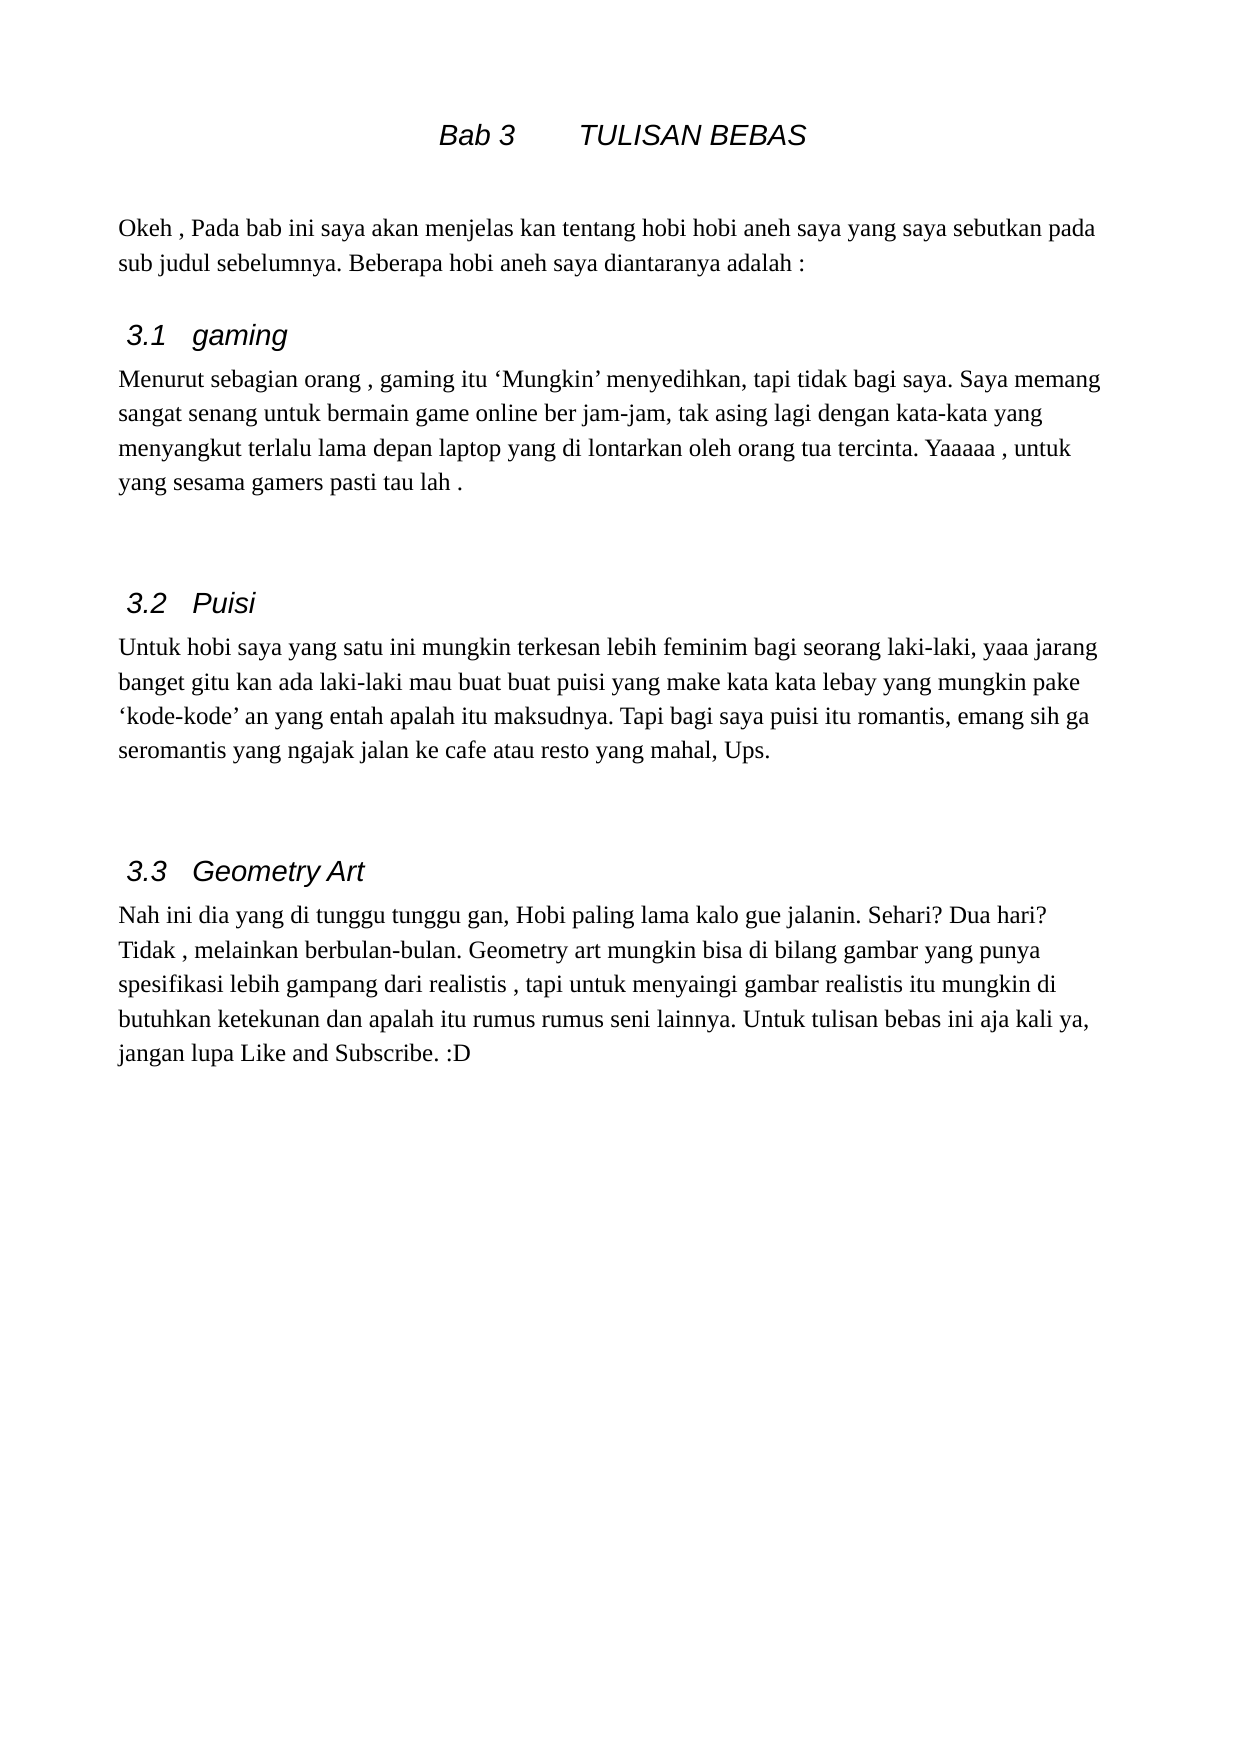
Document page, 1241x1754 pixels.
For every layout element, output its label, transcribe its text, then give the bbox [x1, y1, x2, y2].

subtitle TULISAN BEBAS [118, 118, 1122, 152]
text Okeh , Pada bab ini saya akan menjelas kan tentang hobi hobi aneh saya yang saya sebutkan pada sub judul sebelumnya. Beberapa hobi aneh saya diantaranya adalah : [118, 213, 1122, 276]
subtitle Puisi [118, 586, 1122, 619]
text Menurut sebagian orang , gaming itu ‘Mungkin’ menyedihkan, tapi tidak bagi saya. Saya memang sangat senang untuk bermain game online ber jam-jam, tak asing lagi dengan kata-kata yang menyangkut terlalu lama depan laptop yang di lontarkan oleh orang tua tercinta. Yaaaaa , untuk yang sesama gamers pasti tau lah . [118, 364, 1122, 496]
subtitle gaming [118, 318, 1122, 351]
text Nah ini dia yang di tunggu tunggu gan, Hobi paling lama kalo gue jalanin. Sehari? Dua hari? Tidak , melainkan berbulan-bulan. Geometry art mungkin bisa di bilang gambar yang punya spesifikasi lebih gampang dari realistis , tapi untuk menyaingi gambar realistis itu mungkin di butuhkan ketekunan dan apalah itu rumus rumus seni lainnya. Untuk tulisan bebas ini aja kali ya, jangan lupa Like and Subscribe. :D [118, 901, 1122, 1067]
text Untuk hobi saya yang satu ini mungkin terkesan lebih feminim bagi seorang laki-laki, yaaa jarang banget gitu kan ada laki-laki mau buat buat puisi yang make kata kata lebay yang mungkin pake ‘kode-kode’ an yang entah apalah itu maksudnya. Tapi bagi saya puisi itu romantis, emang sih ga seromantis yang ngajak jalan ke cafe atau resto yang mahal, Ups. [118, 632, 1122, 764]
subtitle Geometry Art [118, 854, 1122, 888]
